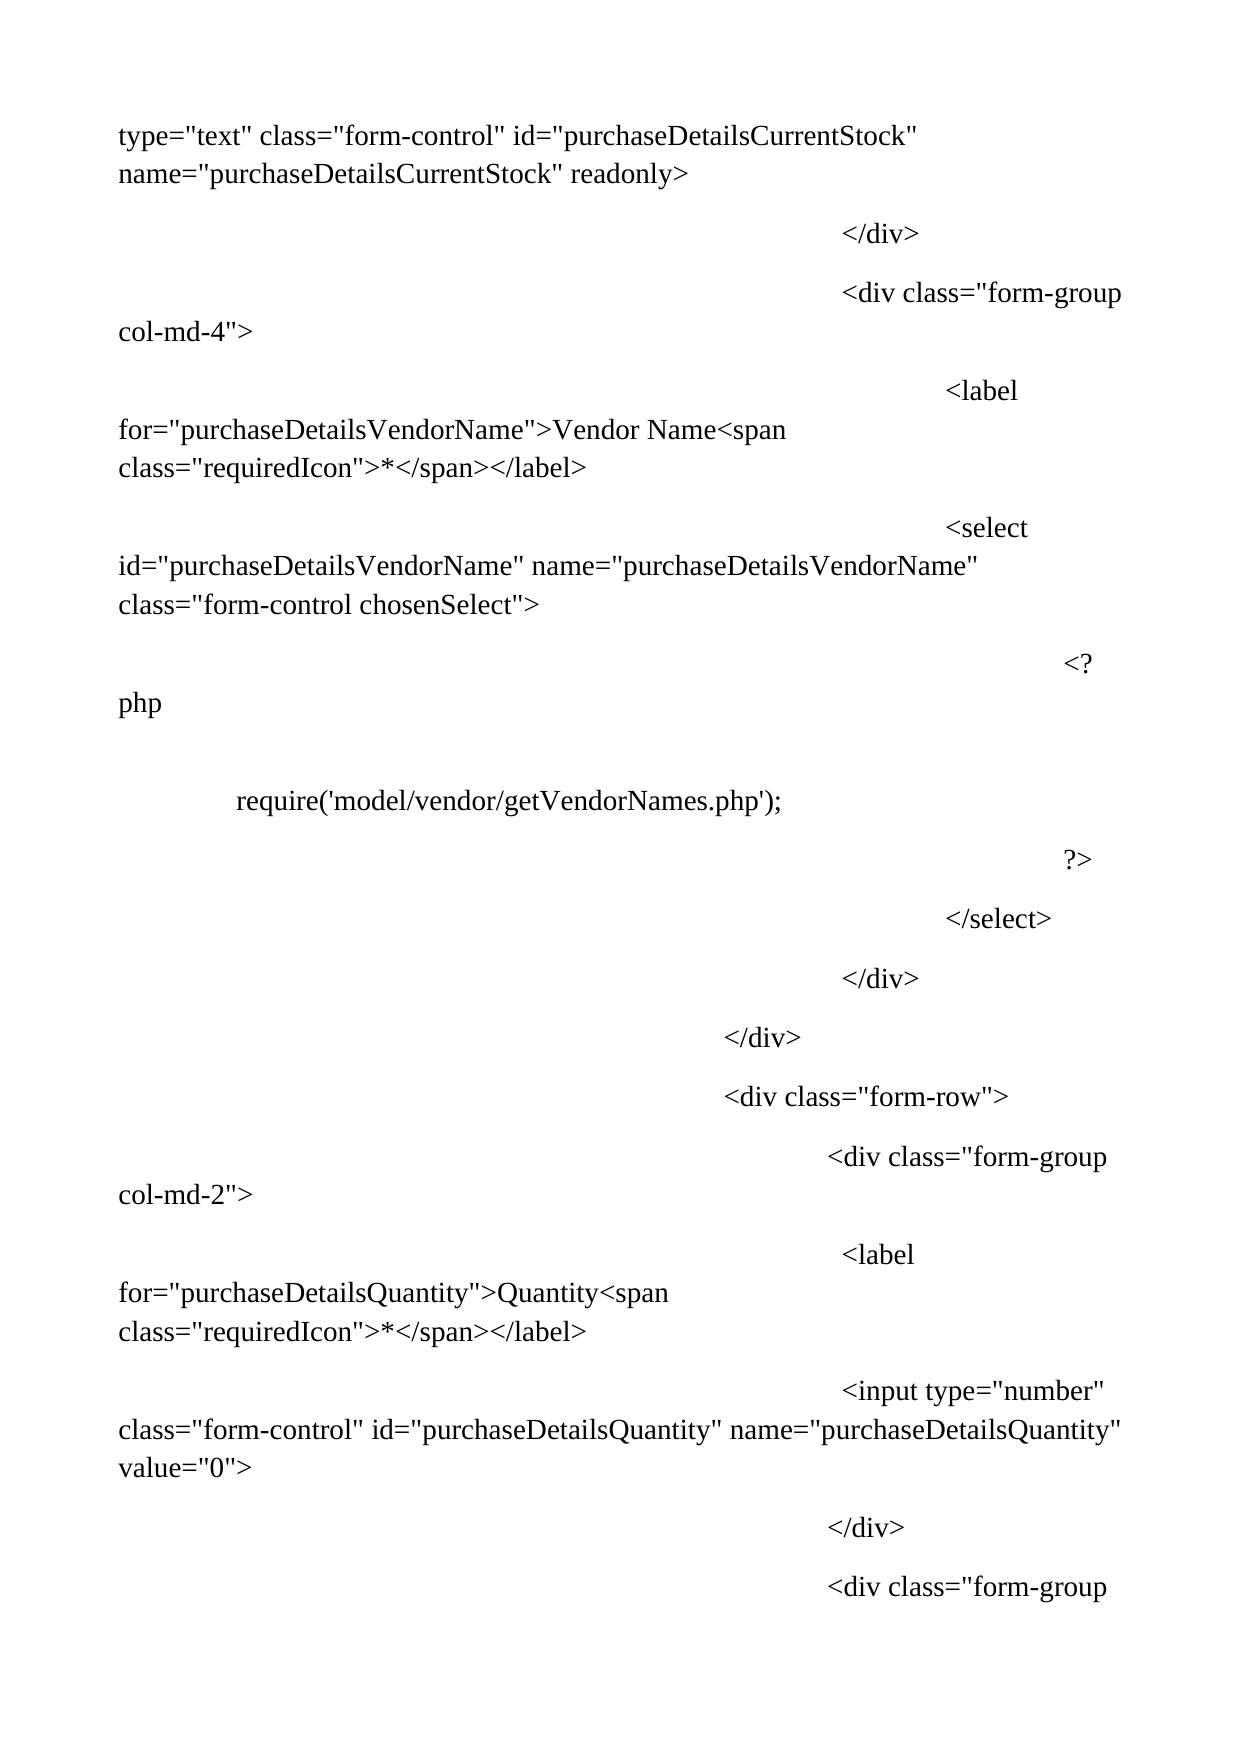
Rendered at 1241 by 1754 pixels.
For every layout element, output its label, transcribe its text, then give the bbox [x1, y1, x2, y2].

text <div class="form-group col-md-2"> [118, 1139, 1122, 1211]
text </div> [118, 216, 1122, 249]
text <select id="purchaseDetailsVendorName" name="purchaseDetailsVendorName" class="form-control chosenSelect"> [118, 510, 1122, 620]
text ?> [118, 842, 1122, 876]
text <div class="form-group [118, 1569, 1122, 1603]
text </div> [118, 1510, 1122, 1543]
text require('model/vendor/getVendorNames.php'); [118, 744, 1122, 816]
text <div class="form-group col-md-4"> [118, 275, 1122, 347]
text <div class="form-row"> [118, 1079, 1122, 1113]
text type="text" class="form-control" id="purchaseDetailsCurrentStock" name="purchaseDetailsCurrentStock" readonly> [118, 118, 1122, 190]
text <?php [118, 646, 1122, 718]
text <label for="purchaseDetailsVendorName">Vendor Name<span class="requiredIcon">*</span></label> [118, 373, 1122, 484]
text <input type="number" class="form-control" id="purchaseDetailsQuantity" name="purchaseDetailsQuantity" value="0"> [118, 1373, 1122, 1484]
text </div> [118, 961, 1122, 994]
text </select> [118, 901, 1122, 935]
text </div> [118, 1020, 1122, 1054]
text <label for="purchaseDetailsQuantity">Quantity<span class="requiredIcon">*</span></label> [118, 1237, 1122, 1347]
